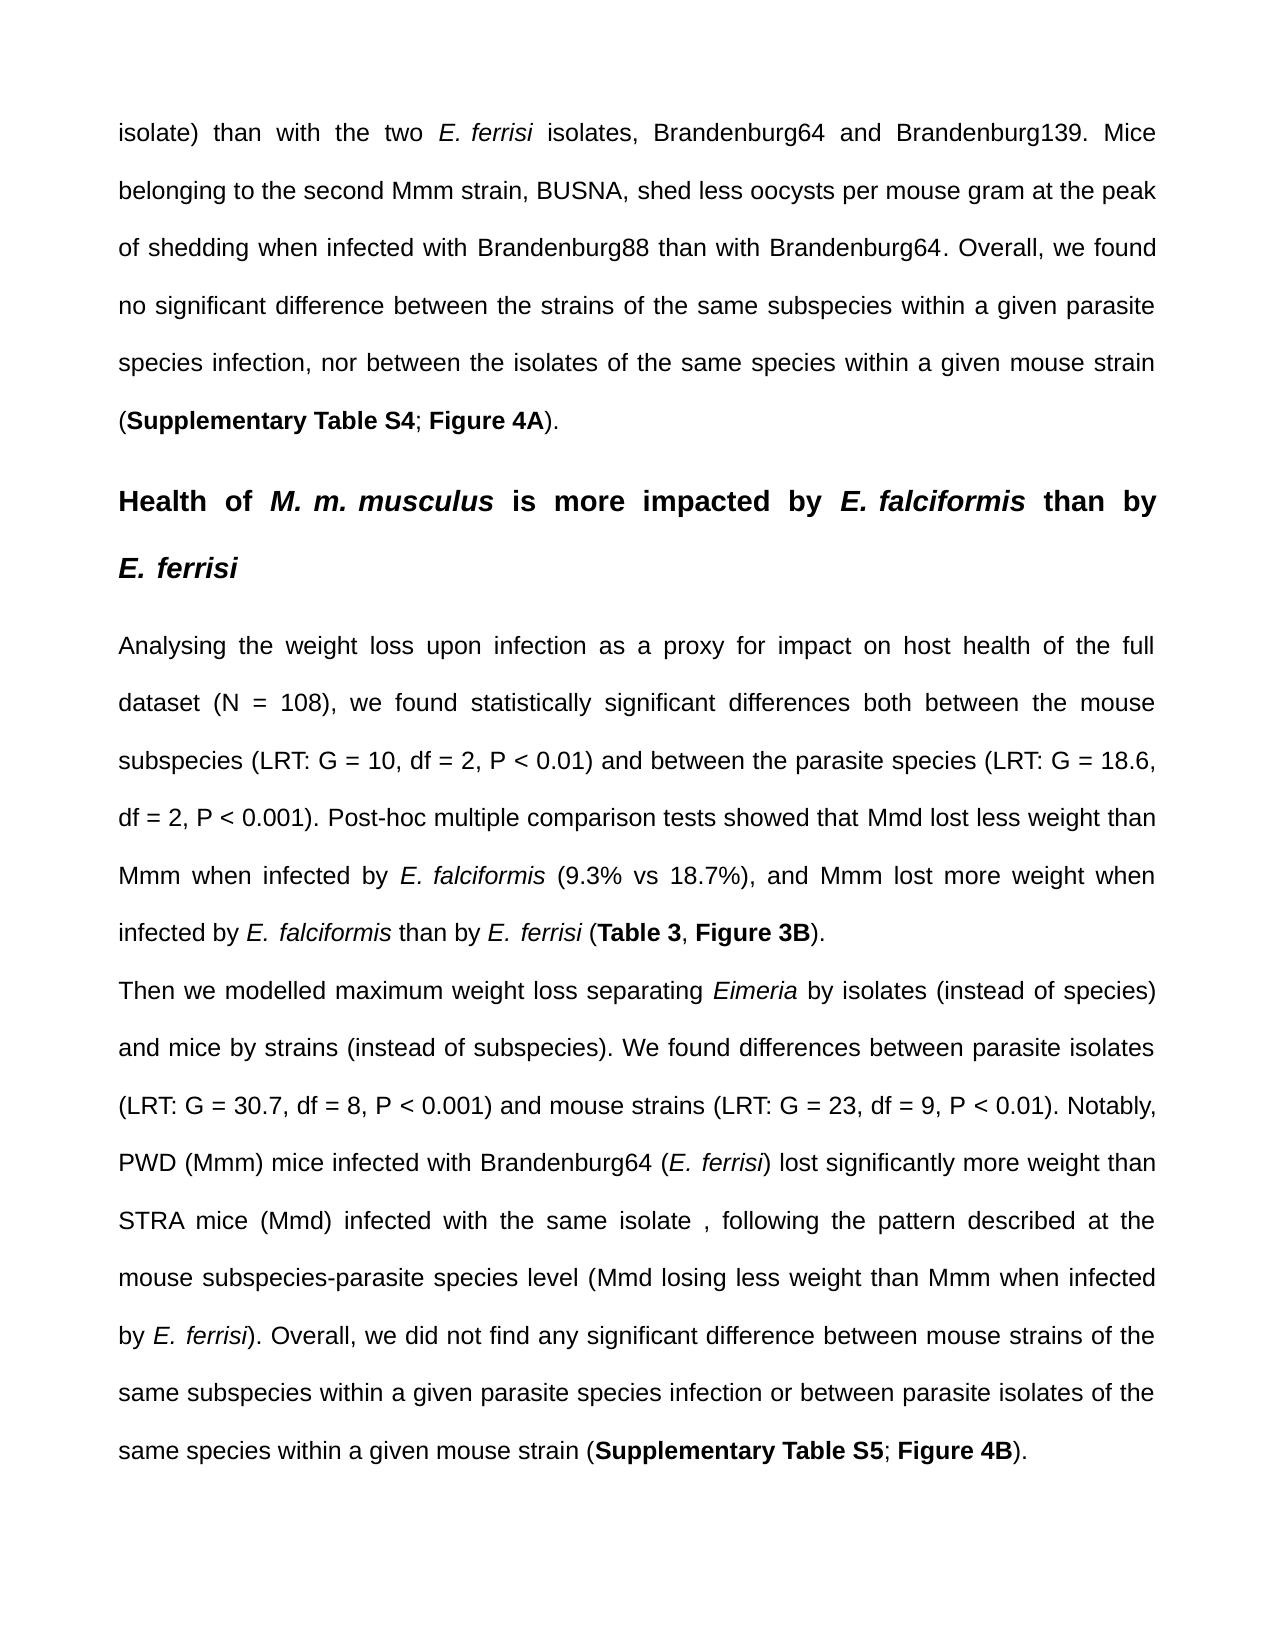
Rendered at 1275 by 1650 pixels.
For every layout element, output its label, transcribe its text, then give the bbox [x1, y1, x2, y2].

text isolate) than with the two E. ferrisi isolates, Brandenburg64 and Brandenburg139. Mice belonging to the second Mmm strain, BUSNA, shed less oocysts per mouse gram at the peak of shedding when infected with Brandenburg88 than with Brandenburg64. Overall, we found no significant difference between the strains of the same subspecies within a given parasite species infection, nor between the isolates of the same species within a given mouse strain (Supplementary Table S4; Figure 4A). [118, 118, 1157, 434]
text Analysing the weight loss upon infection as a proxy for impact on host health of the full dataset (N = 108), we found statistically significant differences both between the mouse subspecies (LRT: G = 10, df = 2, P < 0.01) and between the parasite species (LRT: G = 18.6, df = 2, P < 0.001). Post-hoc multiple comparison tests showed that Mmd lost less weight than Mmm when infected by E. falciformis (9.3% vs 18.7%), and Mmm lost more weight when infected by E. falciformis than by E. ferrisi (Table 3, Figure 3B). [118, 631, 1157, 947]
subtitle Health of M. m. musculus is more impacted by E. falciformis than by E. ferrisi [118, 484, 1157, 584]
text Then we modelled maximum weight loss separating Eimeria by isolates (instead of species) and mice by strains (instead of subspecies). We found differences between parasite isolates (LRT: G = 30.7, df = 8, P < 0.001) and mouse strains (LRT: G = 23, df = 9, P < 0.01). Notably, PWD (Mmm) mice infected with Brandenburg64 (E. ferrisi) lost significantly more weight than STRA mice (Mmd) infected with the same isolate , following the pattern described at the mouse subspecies-parasite species level (Mmd losing less weight than Mmm when infected by E. ferrisi). Overall, we did not find any significant difference between mouse strains of the same subspecies within a given parasite species infection or between parasite isolates of the same species within a given mouse strain (Supplementary Table S5; Figure 4B). [118, 976, 1157, 1464]
